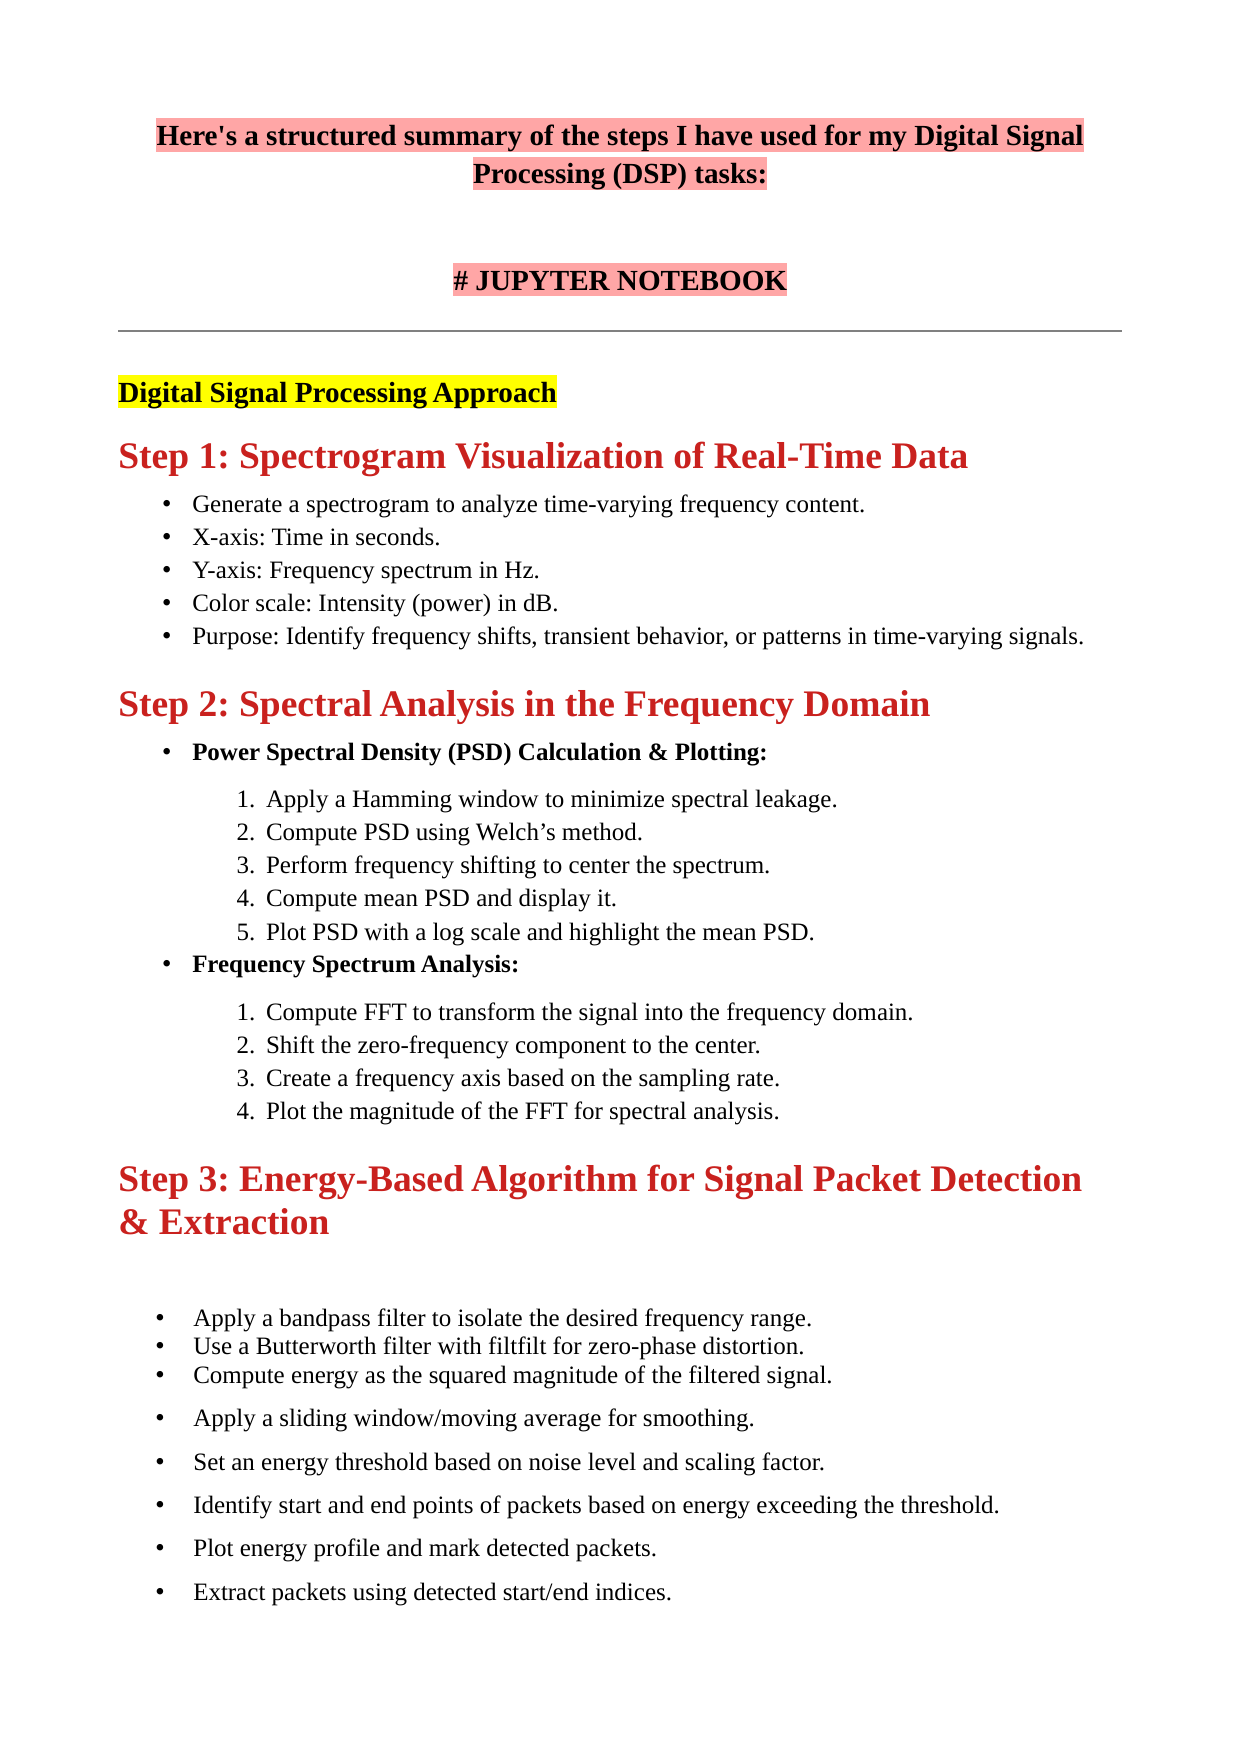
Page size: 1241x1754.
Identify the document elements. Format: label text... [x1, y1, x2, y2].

list Compute FFT to transform the signal into the frequency domain. [236, 997, 1122, 1026]
list Color scale: Intensity (power) in dB. [162, 588, 1122, 617]
list Compute energy as the squared magnitude of the filtered signal. [156, 1360, 1122, 1389]
list Shift the zero-frequency component to the center. [236, 1030, 1122, 1059]
list Apply a Hamming window to minimize spectral leakage. [236, 784, 1122, 813]
list Use a Butterworth filter with filtfilt for zero-phase distortion. [156, 1331, 1122, 1360]
list Purpose: Identify frequency shifts, transient behavior, or patterns in time-varying signals. [162, 621, 1122, 650]
list Extract packets using detected start/end indices. [156, 1577, 1122, 1606]
subtitle Step 3: Energy-Based Algorithm for Signal Packet Detection & Extraction [118, 1156, 1122, 1243]
list Perform frequency shifting to center the spectrum. [236, 851, 1122, 879]
list Compute PSD using Welch’s method. [236, 817, 1122, 846]
list Generate a spectrogram to analyze time-varying frequency content. [162, 489, 1122, 518]
subtitle Step 1: Spectrogram Visualization of Real-Time Data [118, 433, 1122, 477]
list Y-axis: Frequency spectrum in Hz. [162, 555, 1122, 584]
list Identify start and end points of packets based on energy exceeding the threshold. [156, 1490, 1122, 1519]
list Compute mean PSD and display it. [236, 883, 1122, 912]
list Plot the magnitude of the FFT for spectral analysis. [236, 1096, 1122, 1125]
list X-axis: Time in seconds. [162, 522, 1122, 551]
subtitle Step 2: Spectral Analysis in the Frequency Domain [118, 681, 1122, 724]
list Frequency Spectrum Analysis: [162, 949, 1122, 978]
list Power Spectral Density (PSD) Calculation & Plotting: [162, 737, 1122, 766]
list Apply a sliding window/moving average for smoothing. [156, 1403, 1122, 1432]
subtitle Digital Signal Processing Approach [118, 375, 1122, 408]
text # JUPYTER NOTEBOOK [118, 263, 1122, 296]
list Create a frequency axis based on the sampling rate. [236, 1063, 1122, 1092]
list Apply a bandpass filter to isolate the desired frequency range. [156, 1303, 1122, 1331]
list Plot energy profile and mark detected packets. [156, 1533, 1122, 1562]
list Set an energy threshold based on noise level and scaling factor. [156, 1447, 1122, 1476]
text Here's a structured summary of the steps I have used for my Digital Signal Processing (DSP) tasks: [118, 118, 1122, 190]
list Plot PSD with a log scale and highlight the mean PSD. [236, 917, 1122, 945]
